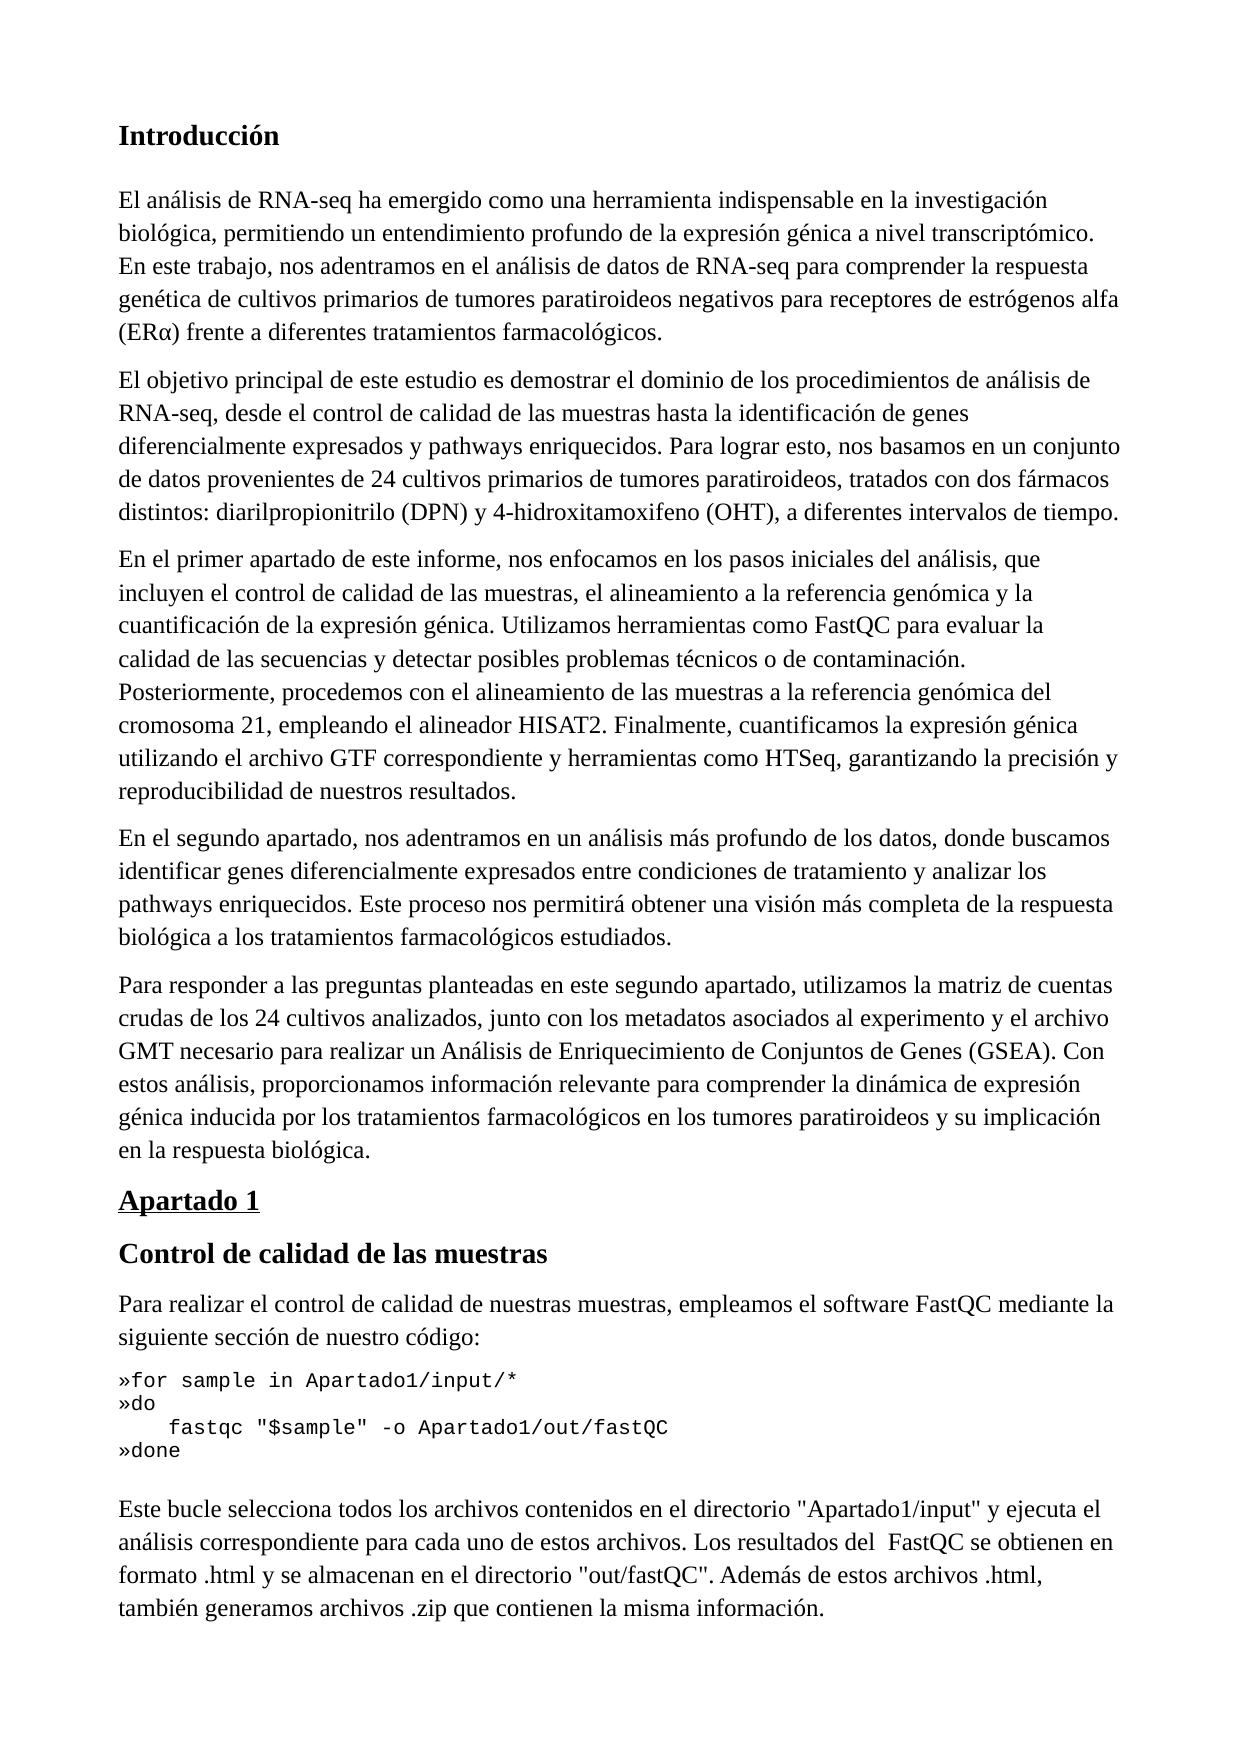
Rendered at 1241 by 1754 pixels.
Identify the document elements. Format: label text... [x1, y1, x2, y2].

text Este bucle selecciona todos los archivos contenidos en el directorio "Apartado1/input" y ejecuta el análisis correspondiente para cada uno de estos archivos. Los resultados del FastQC se obtienen en formato .html y se almacenan en el directorio "out/fastQC". Además de estos archivos .html, también generamos archivos .zip que contienen la misma información. [118, 1494, 1122, 1621]
text En el segundo apartado, nos adentramos en un análisis más profundo de los datos, donde buscamos identificar genes diferencialmente expresados entre condiciones de tratamiento y analizar los pathways enriquecidos. Este proceso nos permitirá obtener una visión más completa de la respuesta biológica a los tratamientos farmacológicos estudiados. [118, 823, 1122, 951]
text El objetivo principal de este estudio es demostrar el dominio de los procedimientos de análisis de RNA-seq, desde el control de calidad de las muestras hasta la identificación de genes diferencialmente expresados y pathways enriquecidos. Para lograr esto, nos basamos en un conjunto de datos provenientes de 24 cultivos primarios de tumores paratiroideos, tratados con dos fármacos distintos: diarilpropionitrilo (DPN) y 4-hidroxitamoxifeno (OHT), a diferentes intervalos de tiempo. [118, 365, 1122, 526]
text fastqc "$sample" -o Apartado1/out/fastQC [118, 1417, 1122, 1441]
text »do [118, 1393, 1122, 1417]
text »done [118, 1441, 1122, 1464]
text Para realizar el control de calidad de nuestras muestras, empleamos el software FastQC mediante la siguiente sección de nuestro código: [118, 1289, 1122, 1351]
text Para responder a las preguntas planteadas en este segundo apartado, utilizamos la matriz de cuentas crudas de los 24 cultivos analizados, junto con los metadatos asociados al experimento y el archivo GMT necesario para realizar un Análisis de Enriquecimiento de Conjuntos de Genes (GSEA). Con estos análisis, proporcionamos información relevante para comprender la dinámica de expresión génica inducida por los tratamientos farmacológicos en los tumores paratiroideos y su implicación en la respuesta biológica. [118, 970, 1122, 1164]
text »for sample in Apartado1/input/* [118, 1369, 1122, 1393]
text En el primer apartado de este informe, nos enfocamos en los pasos iniciales del análisis, que incluyen el control de calidad de las muestras, el alineamiento a la referencia genómica y la cuantificación de la expresión génica. Utilizamos herramientas como FastQC para evaluar la calidad de las secuencias y detectar posibles problemas técnicos o de contaminación. Posteriormente, procedemos con el alineamiento de las muestras a la referencia genómica del cromosoma 21, empleando el alineador HISAT2. Finalmente, cuantificamos la expresión génica utilizando el archivo GTF correspondiente y herramientas como HTSeq, garantizando la precisión y reproducibilidad de nuestros resultados. [118, 544, 1122, 804]
text Apartado 1 [118, 1183, 1122, 1216]
text Introducción [118, 118, 1122, 152]
text Control de calidad de las muestras [118, 1236, 1122, 1269]
text El análisis de RNA-seq ha emergido como una herramienta indispensable en la investigación biológica, permitiendo un entendimiento profundo de la expresión génica a nivel transcriptómico. En este trabajo, nos adentramos en el análisis de datos de RNA-seq para comprender la respuesta genética de cultivos primarios de tumores paratiroideos negativos para receptores de estrógenos alfa (ERα) frente a diferentes tratamientos farmacológicos. [118, 185, 1122, 346]
